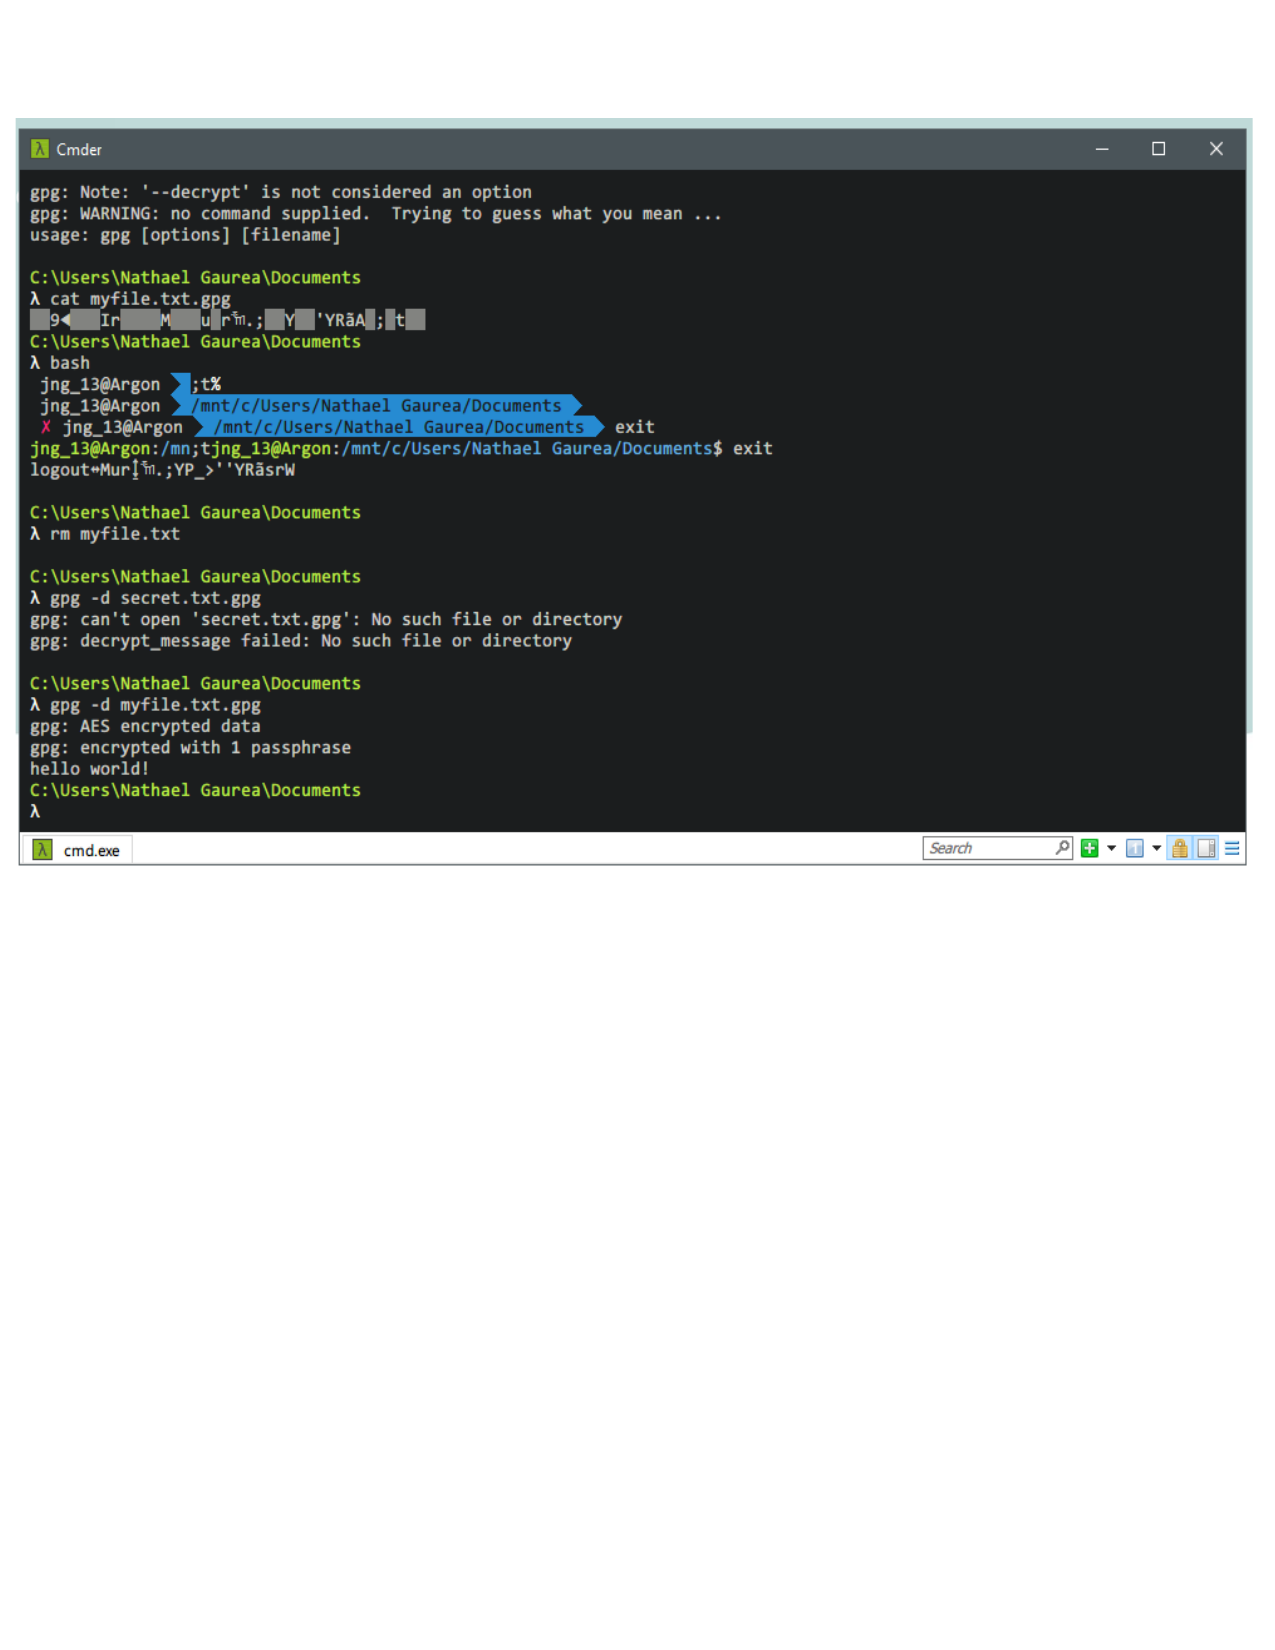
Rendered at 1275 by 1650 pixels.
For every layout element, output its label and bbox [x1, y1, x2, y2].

picture [15, 118, 1253, 871]
